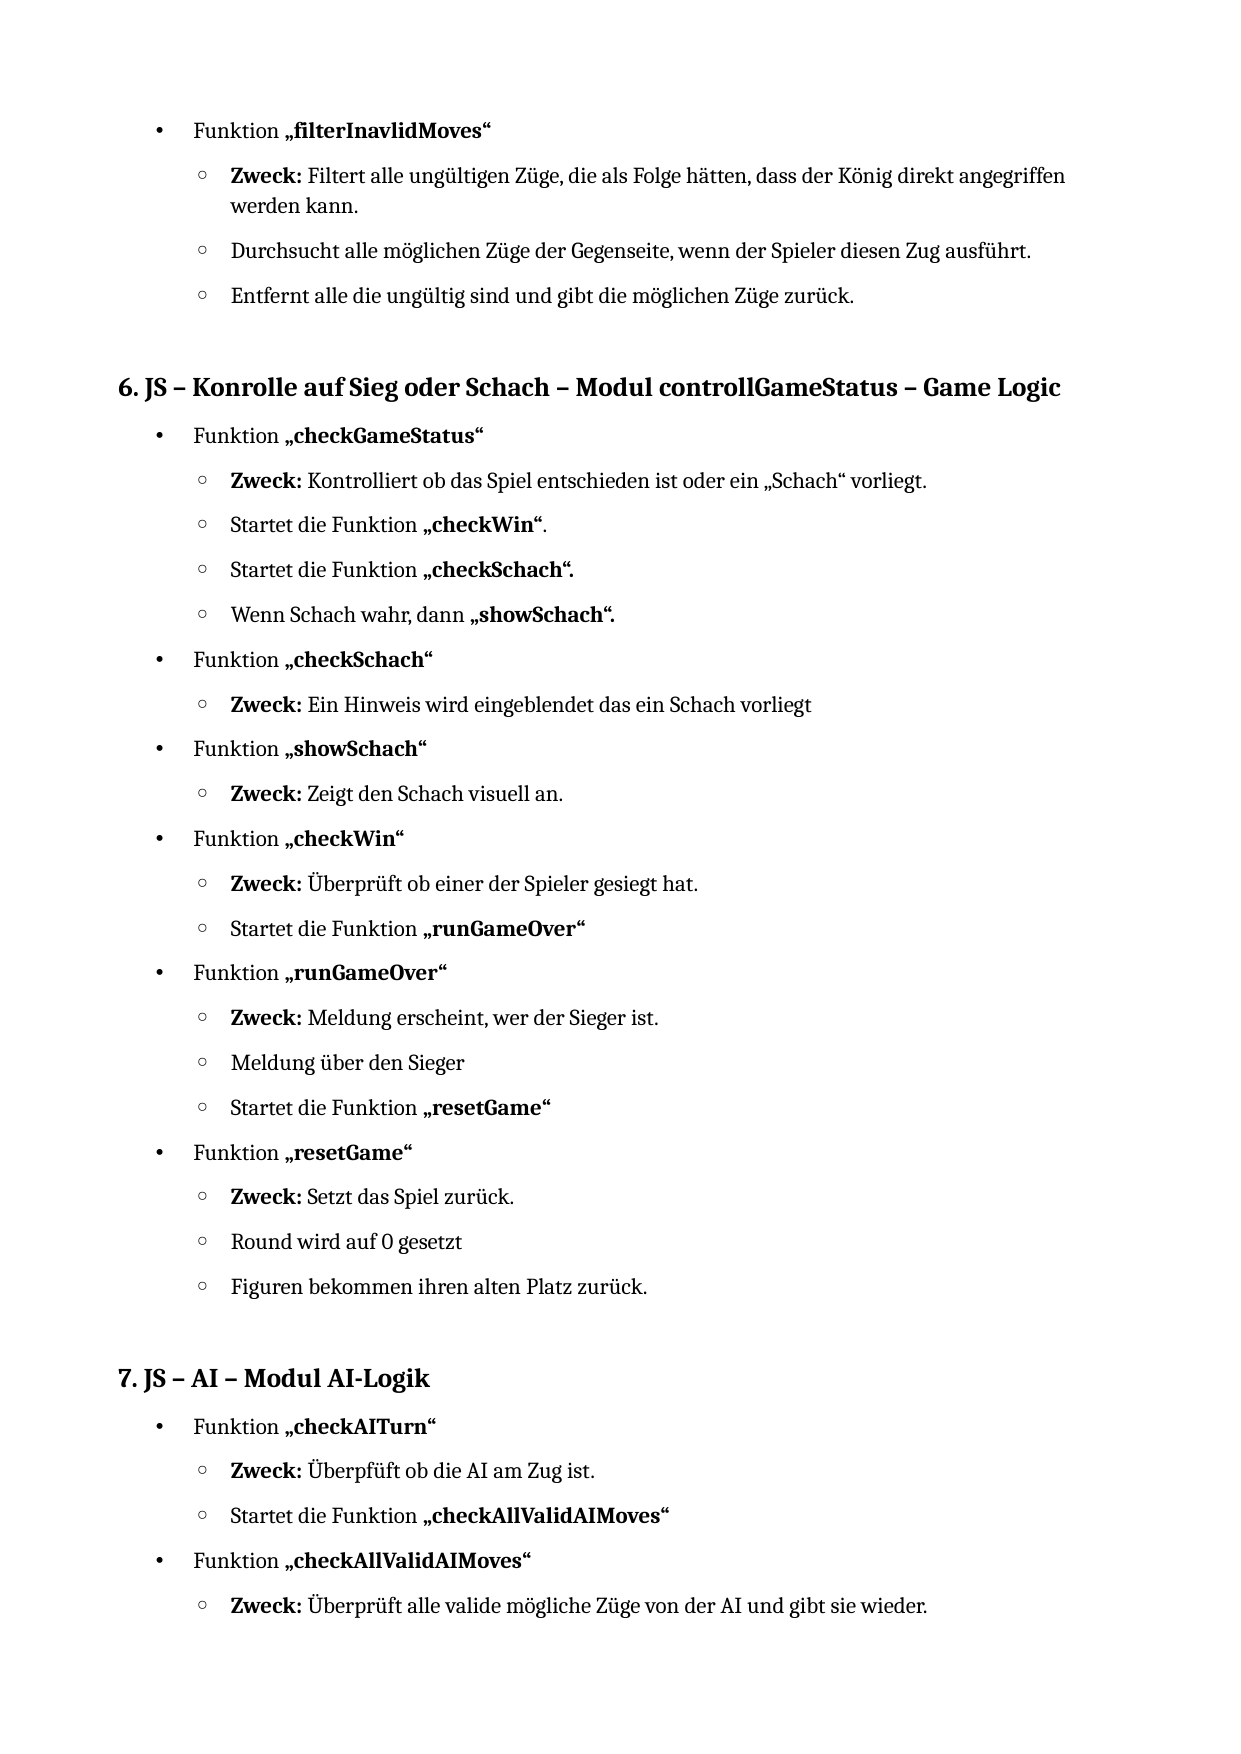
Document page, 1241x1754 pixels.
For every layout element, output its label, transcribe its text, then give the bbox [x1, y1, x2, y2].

list Funktion „showSchach“ [156, 736, 1122, 762]
list Funktion „checkAITurn“ [156, 1413, 1122, 1440]
list Figuren bekommen ihren alten Platz zurück. [193, 1274, 1122, 1300]
list Funktion „filterInavlidMoves“ [156, 118, 1122, 144]
list Zweck: Ein Hinweis wird eingeblendet das ein Schach vorliegt [193, 691, 1122, 718]
list Startet die Funktion „checkAllValidAIMoves“ [193, 1503, 1122, 1529]
list Zweck: Filtert alle ungültigen Züge, die als Folge hätten, dass der König direkt angegriffen werden kann. [193, 163, 1122, 219]
list Startet die Funktion „runGameOver“ [193, 915, 1122, 942]
list Funktion „checkGameStatus“ [156, 423, 1122, 449]
list Funktion „checkWin“ [156, 826, 1122, 852]
list Startet die Funktion „checkWin“. [193, 512, 1122, 538]
list Startet die Funktion „checkSchach“. [193, 557, 1122, 583]
list Startet die Funktion „resetGame“ [193, 1094, 1122, 1121]
list Durchsucht alle möglichen Züge der Gegenseite, wenn der Spieler diesen Zug ausführt. [193, 238, 1122, 264]
list Funktion „resetGame“ [156, 1139, 1122, 1166]
list Entfernt alle die ungültig sind und gibt die möglichen Züge zurück. [193, 283, 1122, 309]
list Zweck: Setzt das Spiel zurück. [193, 1184, 1122, 1210]
text 6. JS – Konrolle auf Sieg oder Schach – Modul controllGameStatus – Game Logic [118, 372, 1122, 403]
list Round wird auf 0 gesetzt [193, 1229, 1122, 1255]
list Funktion „runGameOver“ [156, 960, 1122, 986]
list Zweck: Kontrolliert ob das Spiel entschieden ist oder ein „Schach“ vorliegt. [193, 467, 1122, 494]
list Zweck: Überprüft alle valide mögliche Züge von der AI und gibt sie wieder. [193, 1593, 1122, 1619]
list Zweck: Überpfüft ob die AI am Zug ist. [193, 1458, 1122, 1485]
list Zweck: Zeigt den Schach visuell an. [193, 781, 1122, 807]
list Zweck: Meldung erscheint, wer der Sieger ist. [193, 1005, 1122, 1031]
text 7. JS – AI – Modul AI-Logik [118, 1363, 1122, 1394]
list Zweck: Überprüft ob einer der Spieler gesiegt hat. [193, 871, 1122, 897]
list Wenn Schach wahr, dann „showSchach“. [193, 602, 1122, 628]
list Funktion „checkSchach“ [156, 647, 1122, 673]
list Funktion „checkAllValidAIMoves“ [156, 1548, 1122, 1574]
list Meldung über den Sieger [193, 1050, 1122, 1076]
